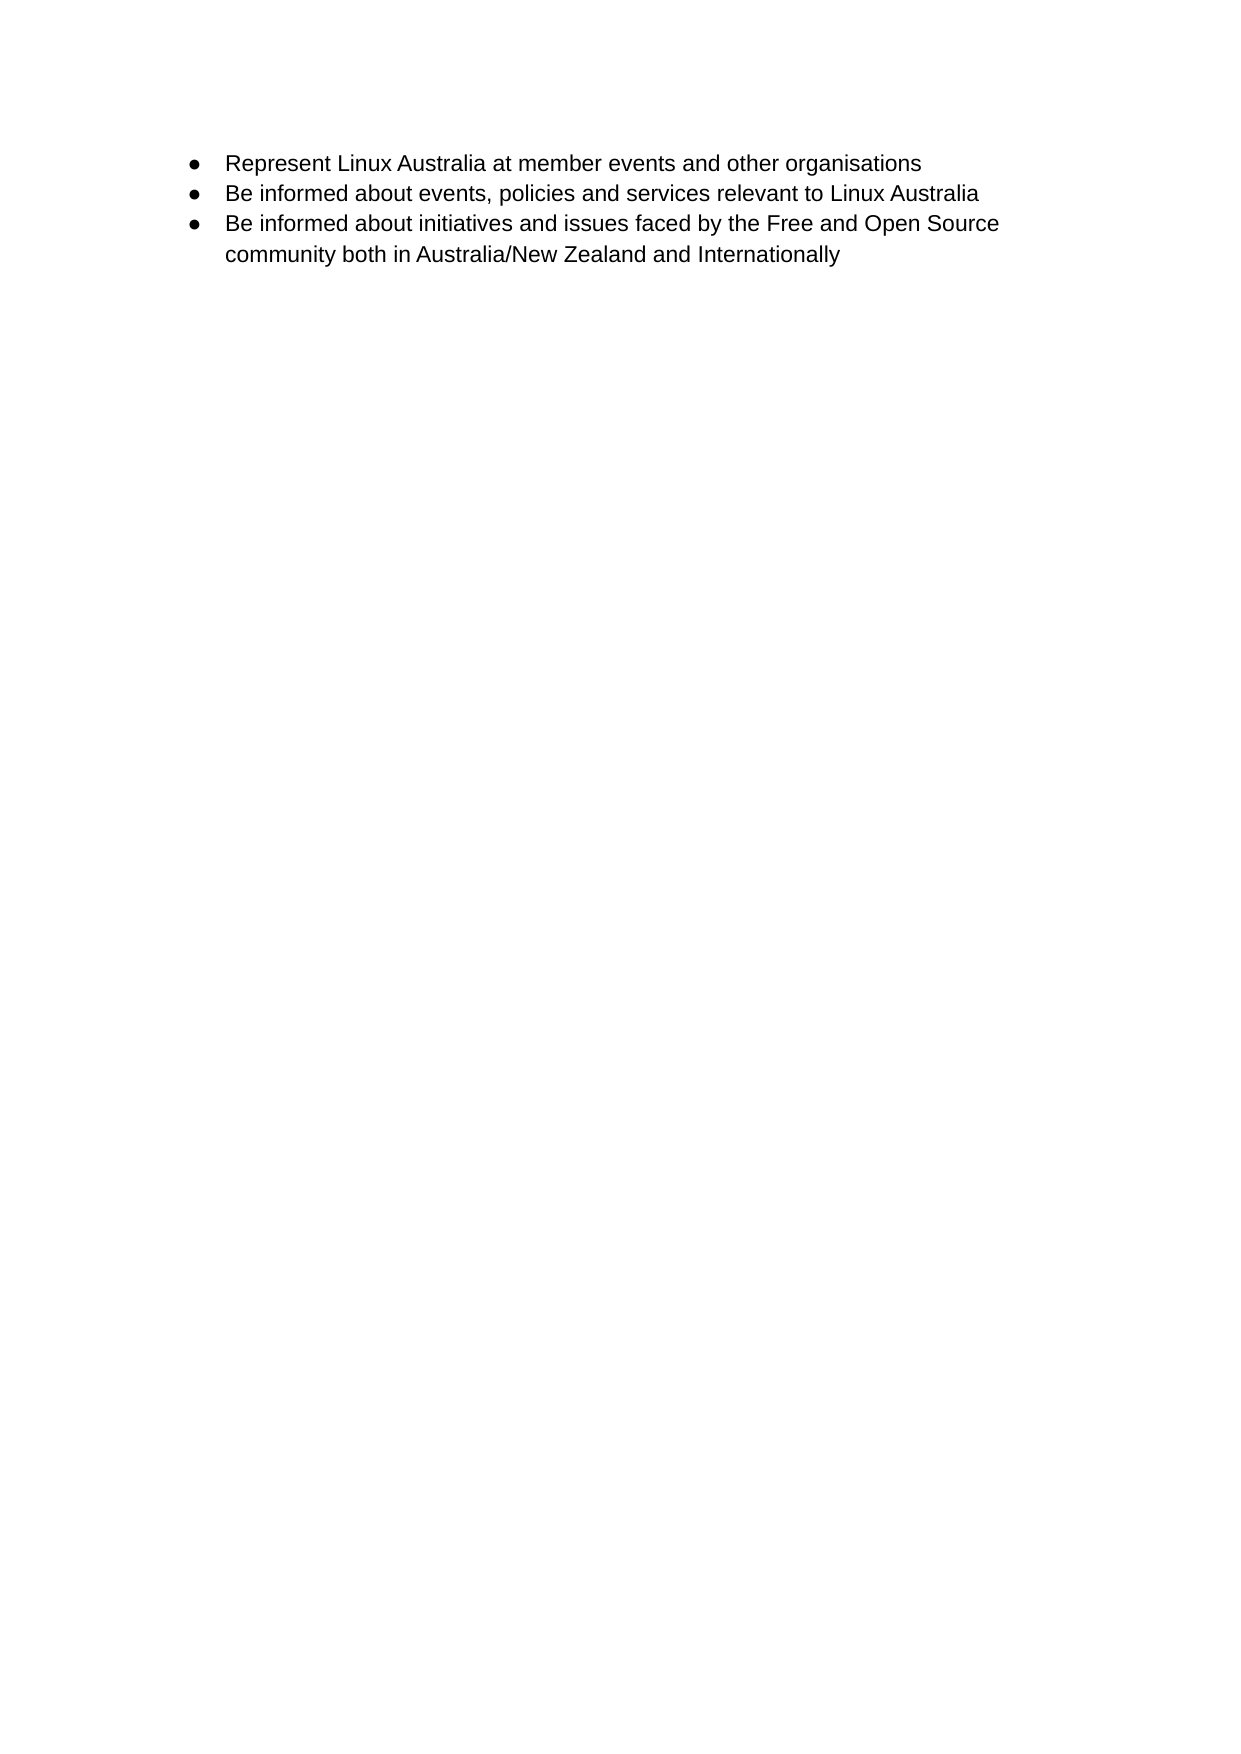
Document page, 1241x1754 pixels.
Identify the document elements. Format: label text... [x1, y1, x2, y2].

list Be informed about events, policies and services relevant to Linux Australia [187, 180, 1090, 207]
list Represent Linux Australia at member events and other organisations [187, 150, 1090, 176]
list Be informed about initiatives and issues faced by the Free and Open Source community both in Australia/New Zealand and Internationally [187, 210, 1090, 267]
